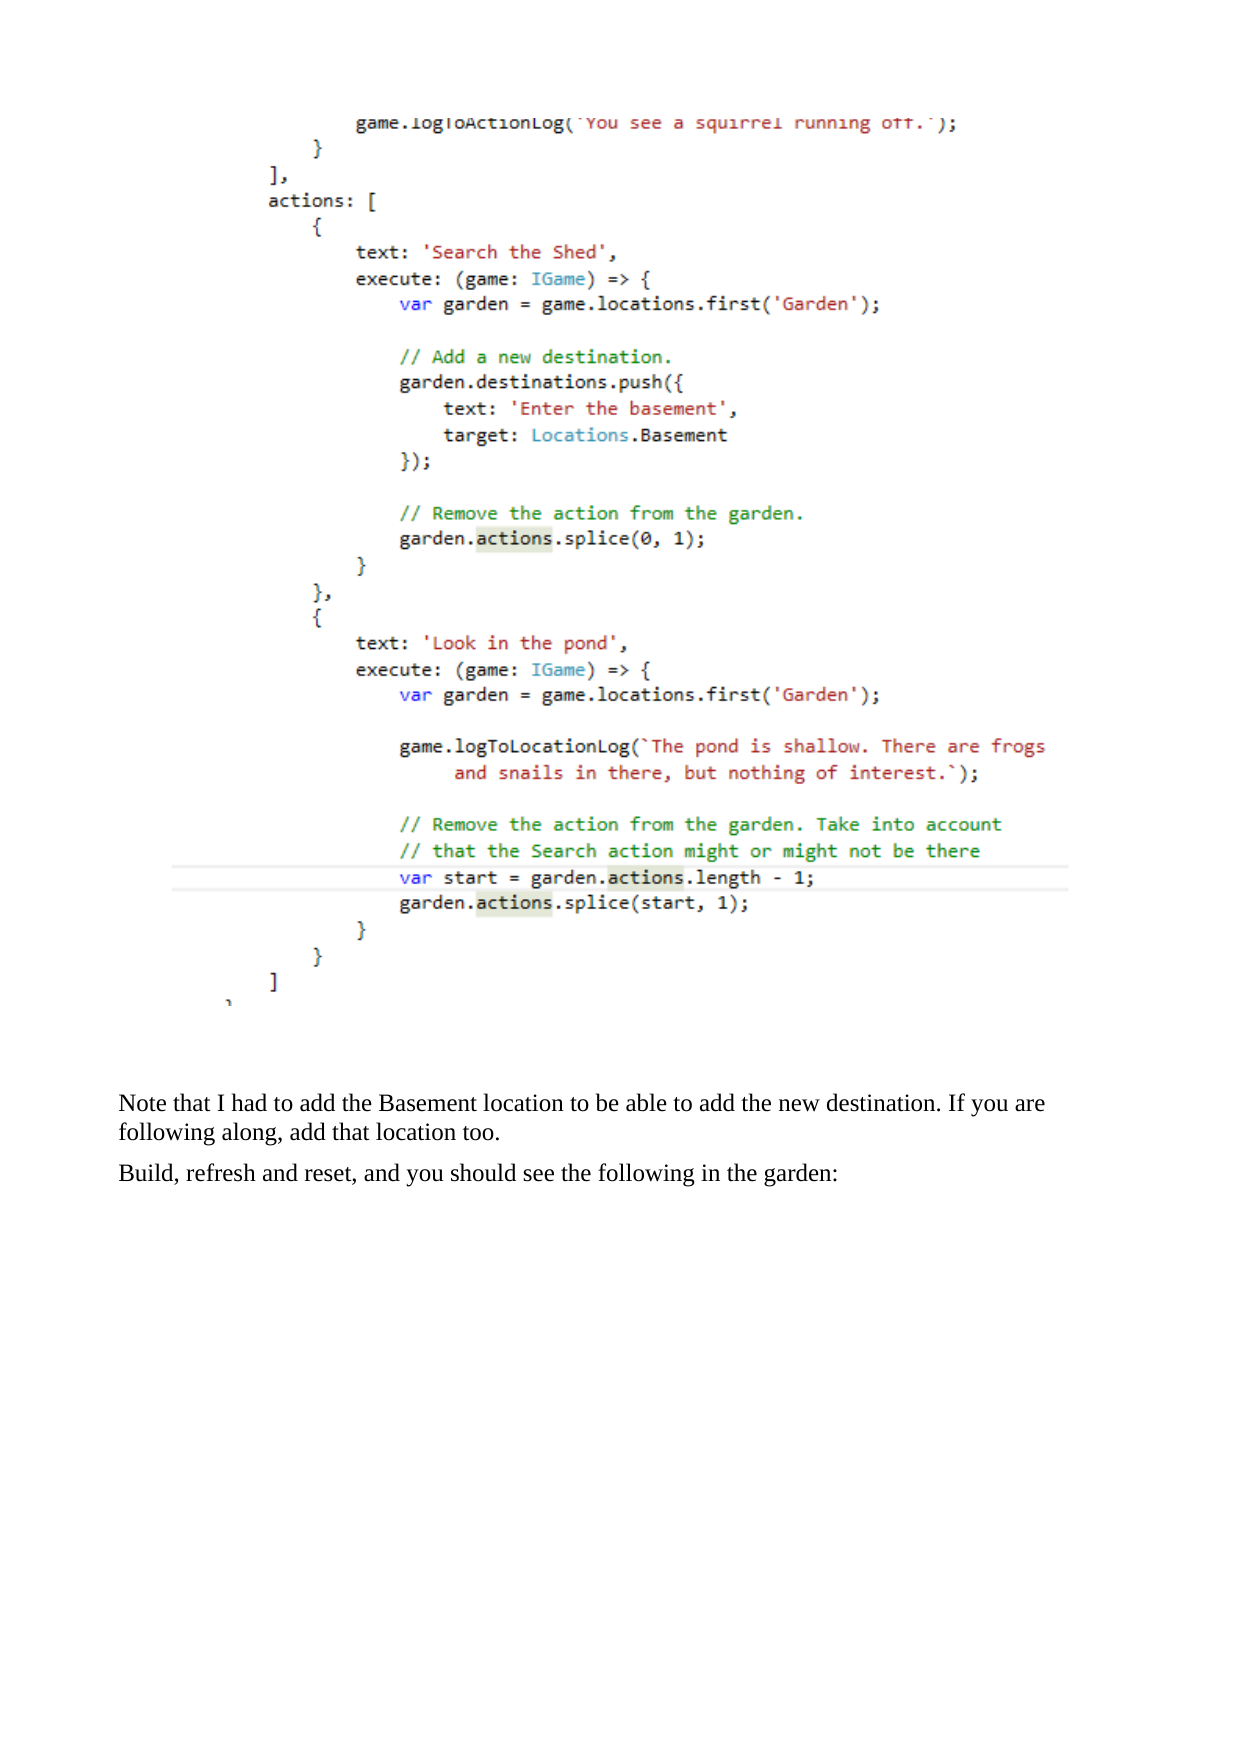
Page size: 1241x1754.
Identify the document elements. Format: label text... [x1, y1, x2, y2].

text Note that I had to add the Basement location to be able to add the new destination. If you are following along, add that location too. [118, 1088, 1122, 1146]
picture [171, 118, 1069, 1006]
text Build, refresh and reset, and you should see the following in the garden: [118, 1158, 1122, 1187]
